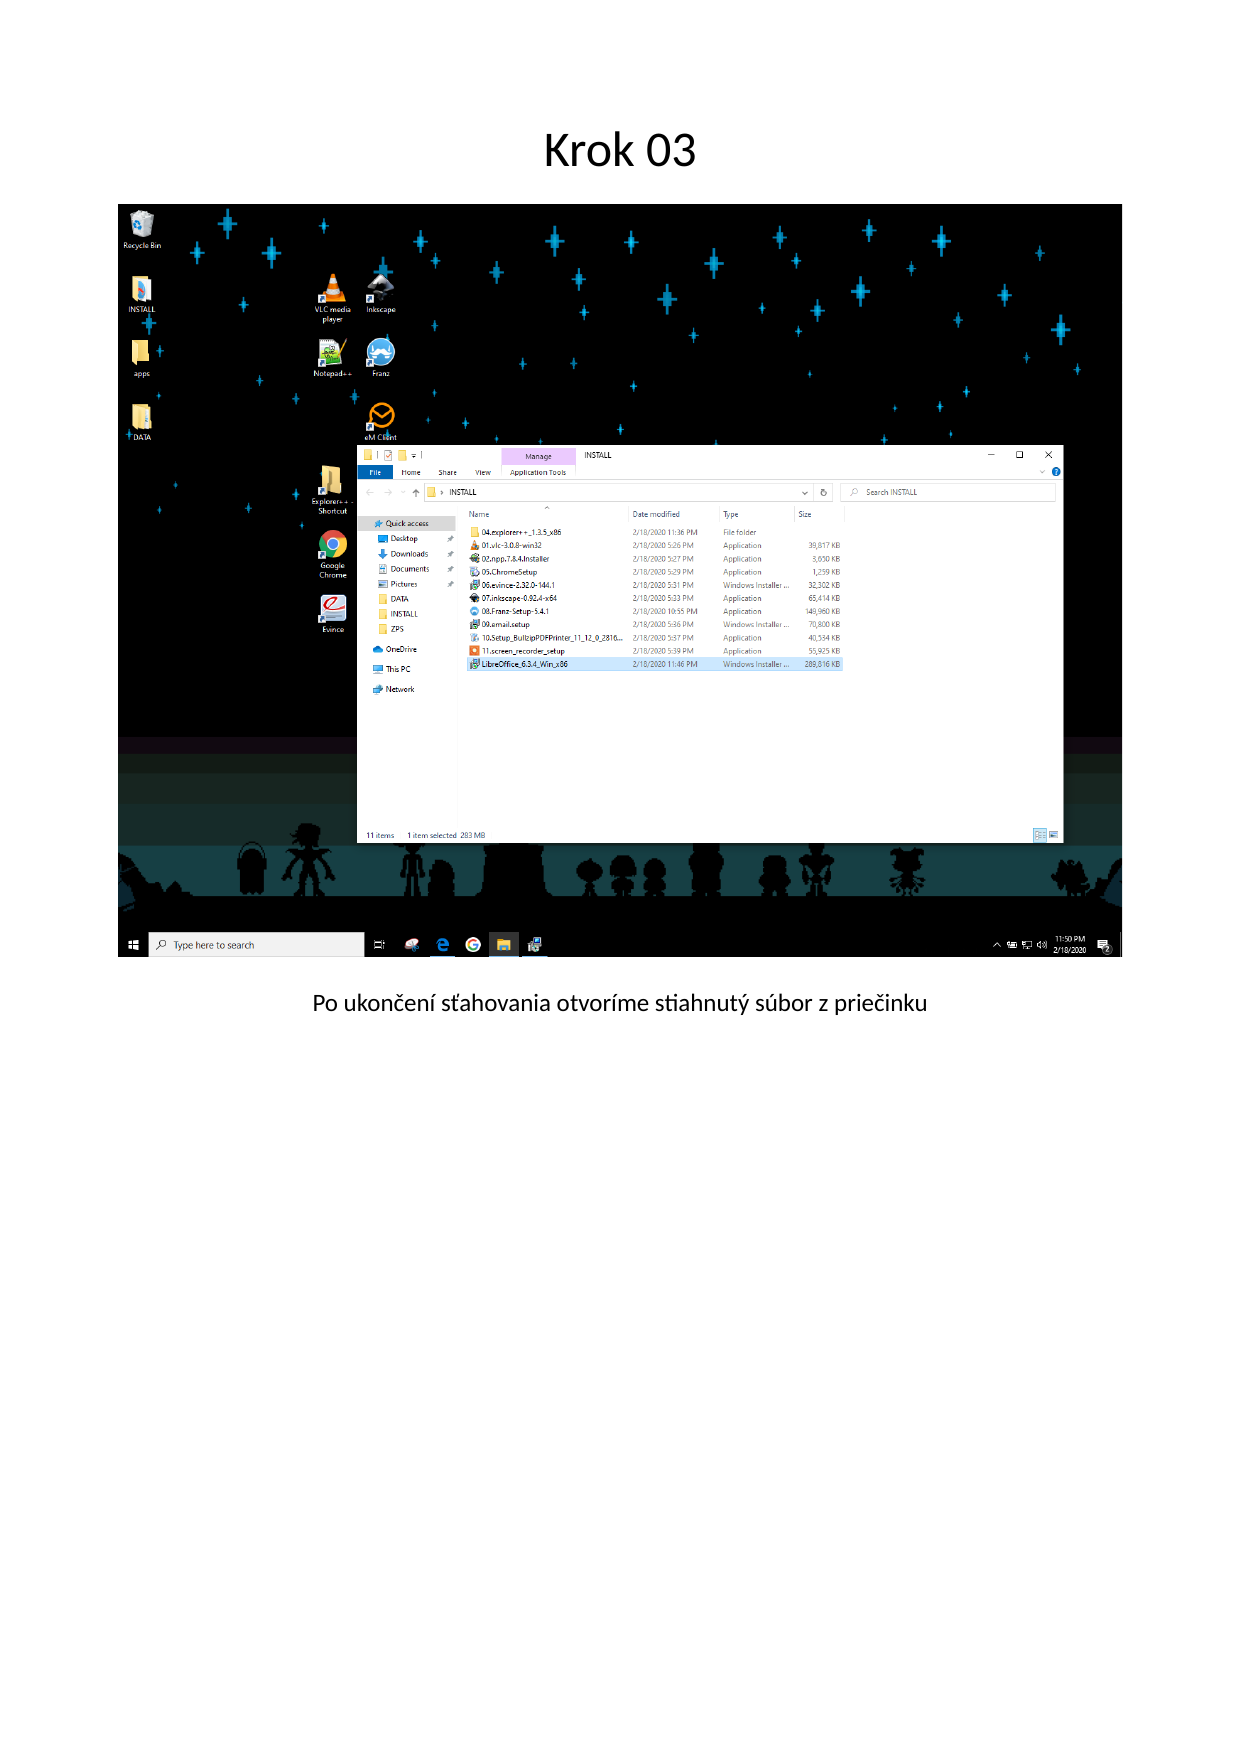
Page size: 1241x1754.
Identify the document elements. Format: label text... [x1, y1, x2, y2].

text Krok 03 [118, 118, 1122, 179]
text Po ukončení sťahovania otvoríme stiahnutý súbor z priečinku [118, 988, 1122, 1018]
picture [118, 204, 1123, 957]
